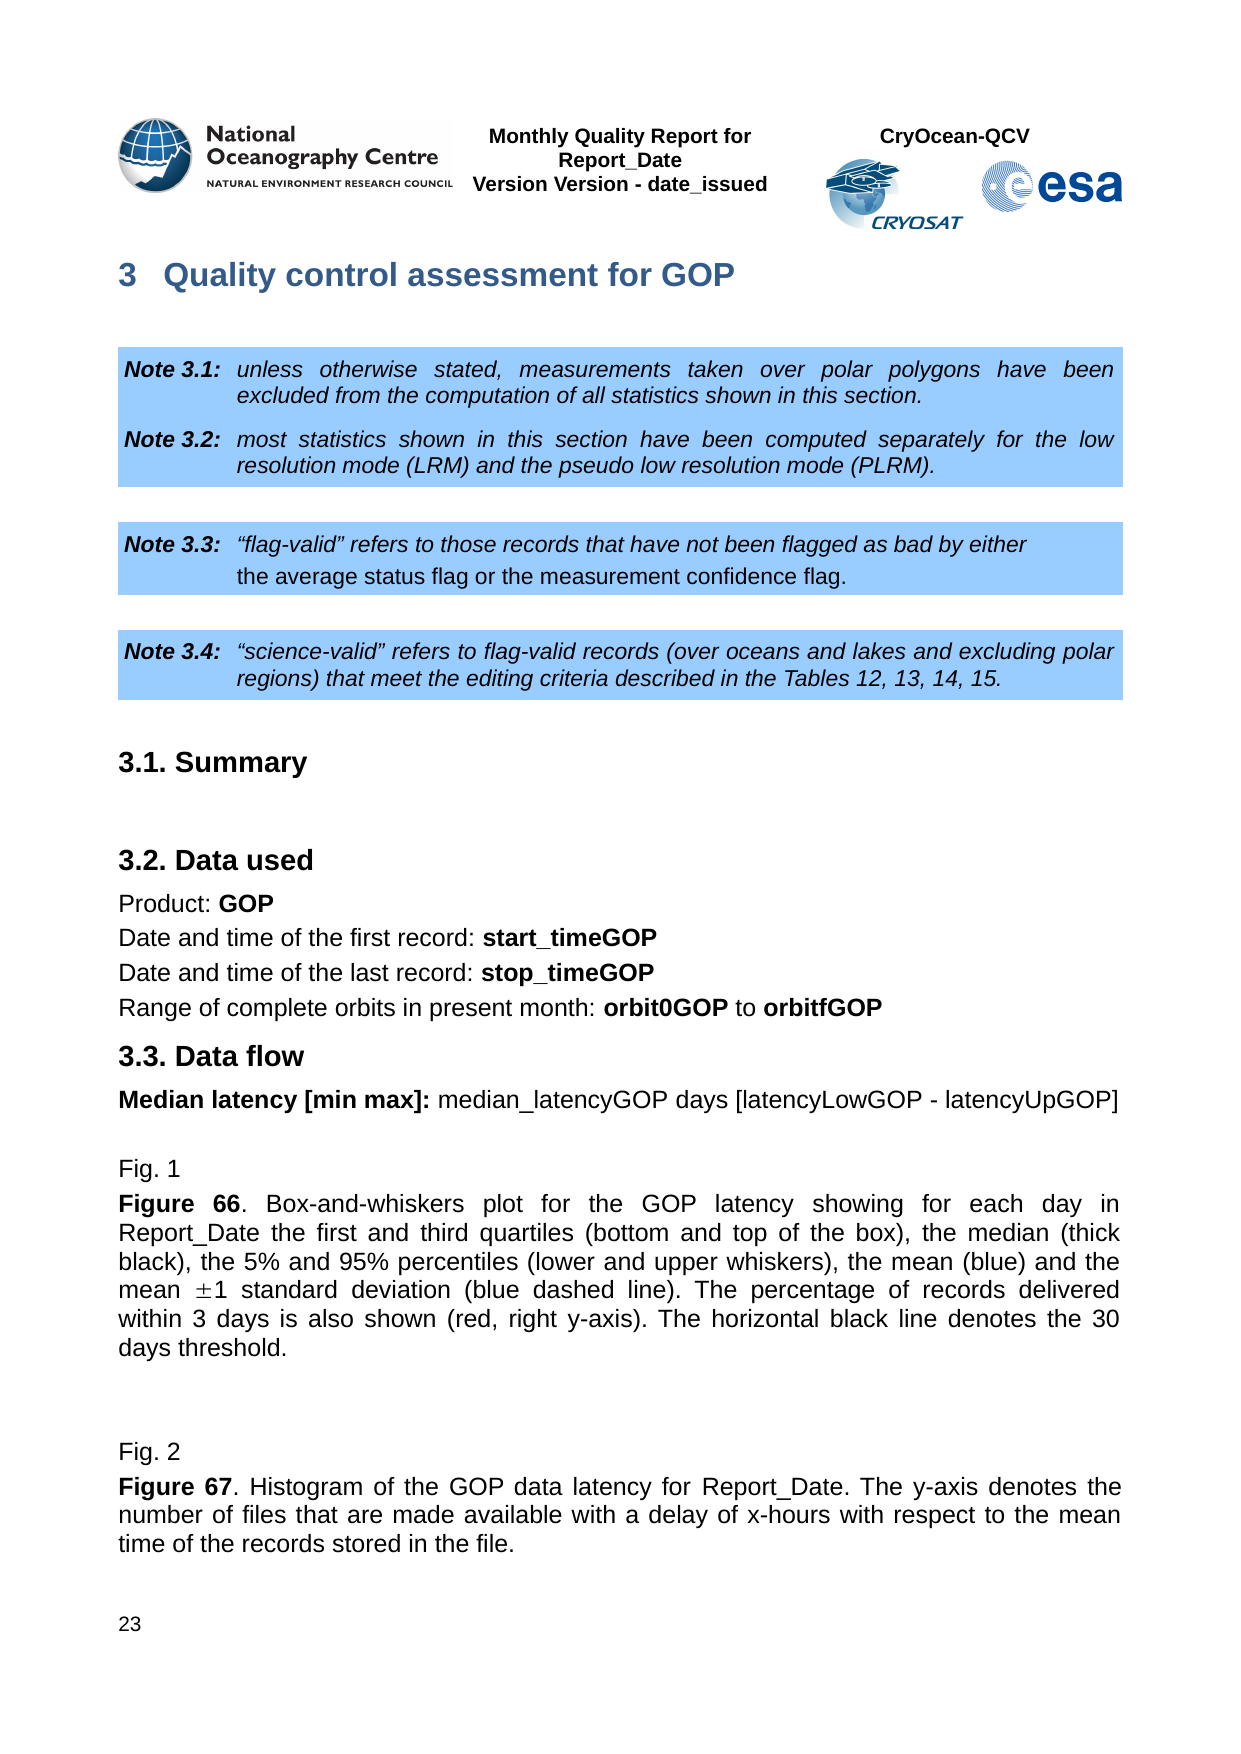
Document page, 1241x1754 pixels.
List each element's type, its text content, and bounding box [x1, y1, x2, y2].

text Figure 66. Box-and-whiskers plot for the GOP latency showing for each day in Report_Date the first and third quartiles (bottom and top of the box), the median (thick black), the 5% and 95% percentiles (lower and upper whiskers), the mean (blue) and the mean ±1 standard deviation (blue dashed line). The percentage of records delivered within 3 days is also shown (red, right y-axis). The horizontal black line denotes the 30 days threshold. [118, 1189, 1122, 1362]
text 3.1. Summary [118, 745, 1122, 778]
picture [118, 118, 453, 193]
title Date and time of the first record: start_timeGOP [118, 923, 1122, 952]
text Fig. 2 [118, 1437, 1122, 1466]
text Median latency [min max]: median_latencyGOP days [latencyLowGOP - latencyUpGOP] [118, 1085, 1122, 1114]
title Date and time of the last record: stop_timeGOP [118, 958, 1122, 987]
subtitle Quality control assessment for GOP [118, 255, 1122, 294]
table_header Note 3.3: [118, 522, 231, 595]
table_header Note 3.4: [118, 630, 231, 700]
text 3.2. Data used [118, 843, 1122, 876]
title Product: GOP [118, 888, 1122, 917]
text Fig. 1 [118, 1154, 1122, 1183]
table_header “flag-valid” refers to those records that have not been flagged as bad by either the average status flag or the measurement confidence flag. [231, 522, 1123, 595]
text 3.3. Data flow [118, 1039, 1122, 1073]
table_header unless otherwise stated, measurements taken over polar polygons have been excluded from the computation of all statistics shown in this section. [231, 347, 1123, 417]
table_cell Note 3.2: [118, 417, 231, 487]
table_header Note 3.1: [118, 347, 231, 417]
picture [826, 159, 964, 229]
picture [981, 159, 1123, 212]
table_cell most statistics shown in this section have been computed separately for the low resolution mode (LRM) and the pseudo low resolution mode (PLRM). [231, 417, 1123, 487]
table_header “science-valid” refers to flag-valid records (over oceans and lakes and excluding polar regions) that meet the editing criteria described in the Tables 12, 13, 14, 15. [231, 630, 1123, 700]
text Figure 67. Histogram of the GOP data latency for Report_Date. The y-axis denotes the number of files that are made available with a delay of x-hours with respect to the mean time of the records stored in the file. [118, 1472, 1122, 1558]
title Range of complete orbits in present month: orbit0GOP to orbitfGOP [118, 993, 1122, 1021]
